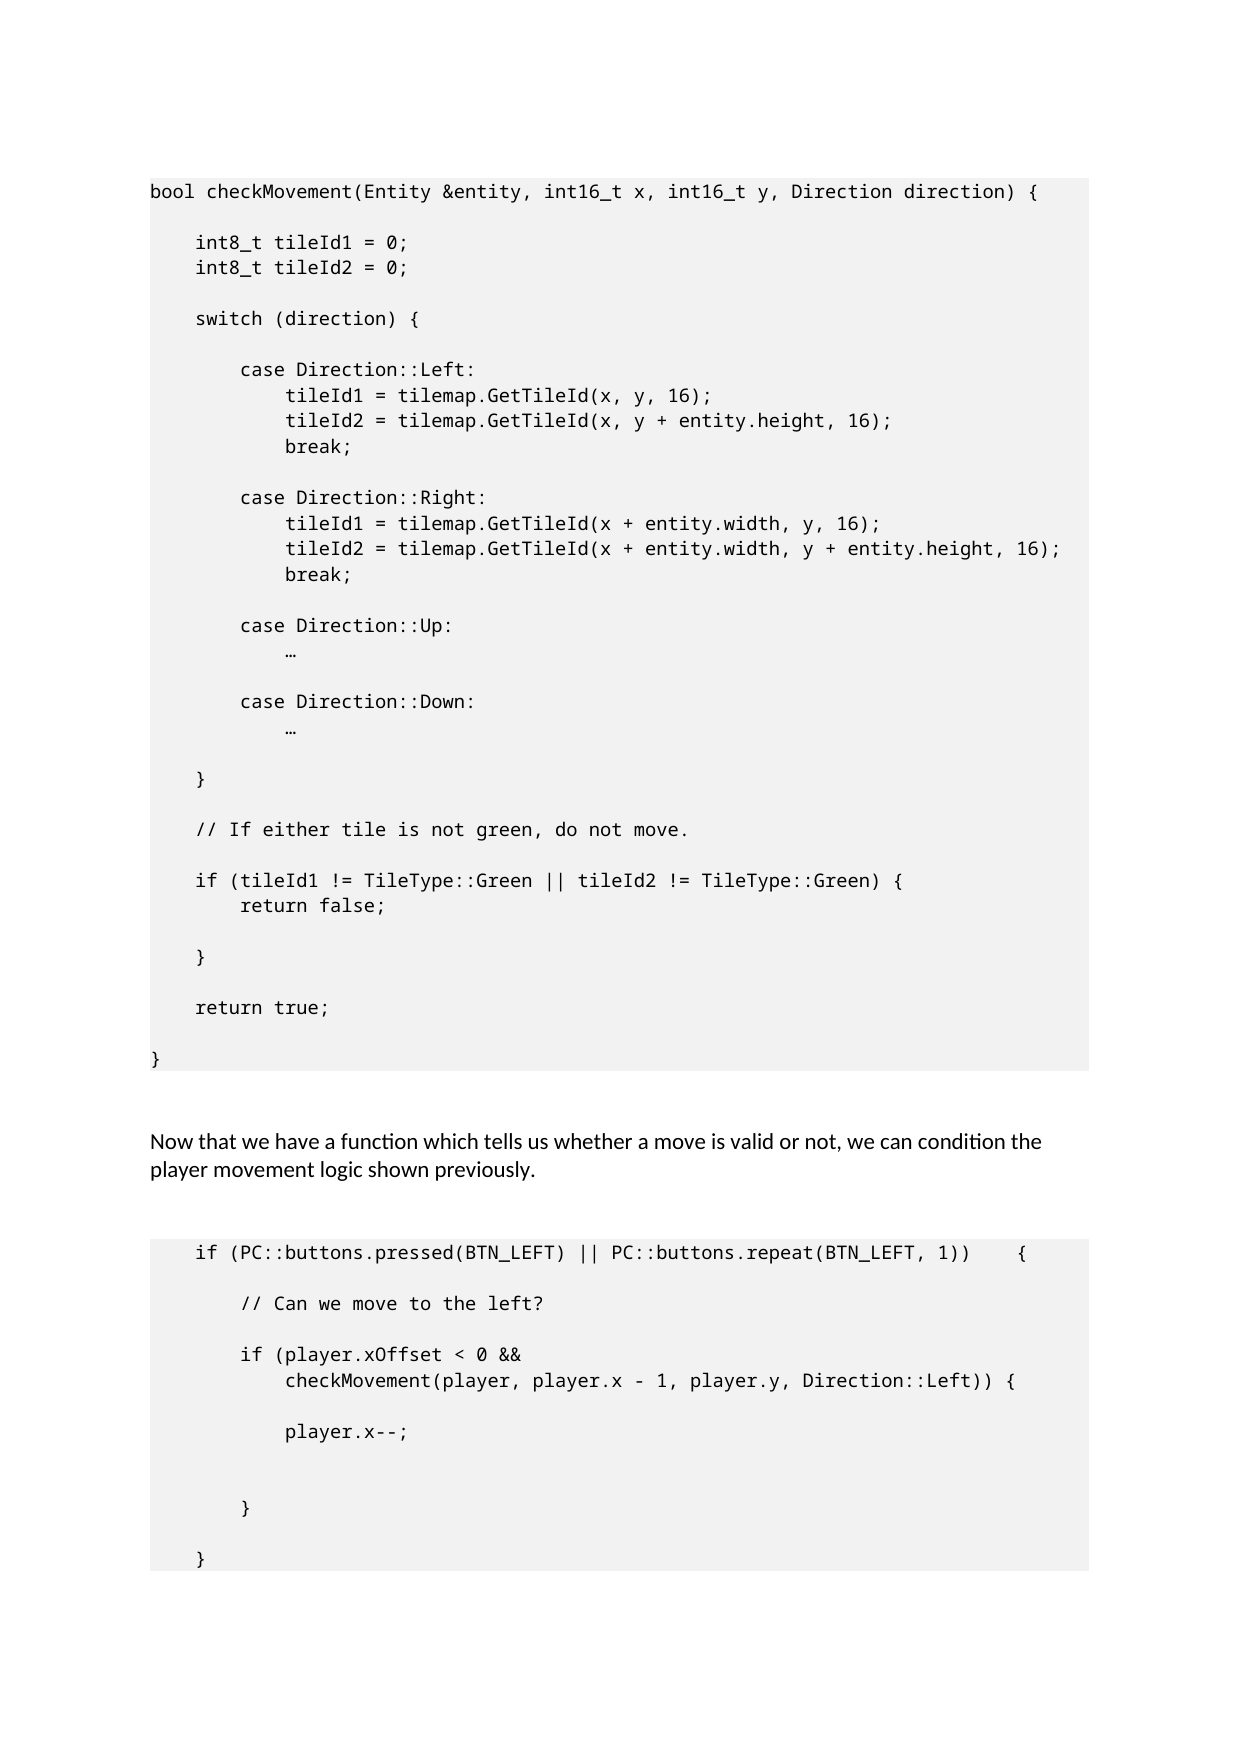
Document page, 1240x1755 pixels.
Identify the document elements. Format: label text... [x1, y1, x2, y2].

text } [150, 765, 1089, 791]
text if (PC::buttons.pressed(BTN_LEFT) || PC::buttons.repeat(BTN_LEFT, 1)) { [150, 1239, 1089, 1265]
text … [150, 714, 1089, 739]
text case Direction::Up: [150, 612, 1089, 637]
text case Direction::Down: [150, 688, 1089, 714]
text bool checkMovement(Entity &entity, int16_t x, int16_t y, Direction direction) { [150, 178, 1089, 203]
text case Direction::Left: [150, 357, 1089, 382]
text return true; [150, 995, 1089, 1020]
text break; [150, 561, 1089, 586]
text checkMovement(player, player.x - 1, player.y, Direction::Left)) { [150, 1367, 1089, 1392]
text // Can we move to the left? [150, 1290, 1089, 1316]
text tileId2 = tilemap.GetTileId(x + entity.width, y + entity.height, 16); [150, 535, 1089, 561]
text tileId1 = tilemap.GetTileId(x, y, 16); [150, 382, 1089, 408]
text } [150, 944, 1089, 969]
text if (tileId1 != TileType::Green || tileId2 != TileType::Green) { [150, 867, 1089, 893]
text } [150, 1046, 1089, 1071]
text int8_t tileId1 = 0; [150, 229, 1089, 254]
text } [150, 1546, 1089, 1571]
text player.x--; [150, 1418, 1089, 1443]
text break; [150, 433, 1089, 459]
text return false; [150, 893, 1089, 918]
text tileId1 = tilemap.GetTileId(x + entity.width, y, 16); [150, 510, 1089, 535]
text // If either tile is not green, do not move. [150, 816, 1089, 842]
text tileId2 = tilemap.GetTileId(x, y + entity.height, 16); [150, 408, 1089, 433]
text Now that we have a function which tells us whether a move is valid or not, we can condition the player movement logic shown previously. [150, 1127, 1089, 1183]
text switch (direction) { [150, 306, 1089, 331]
text case Direction::Right: [150, 484, 1089, 510]
text } [150, 1494, 1089, 1520]
text … [150, 637, 1089, 663]
text int8_t tileId2 = 0; [150, 254, 1089, 280]
text if (player.xOffset < 0 && [150, 1341, 1089, 1367]
